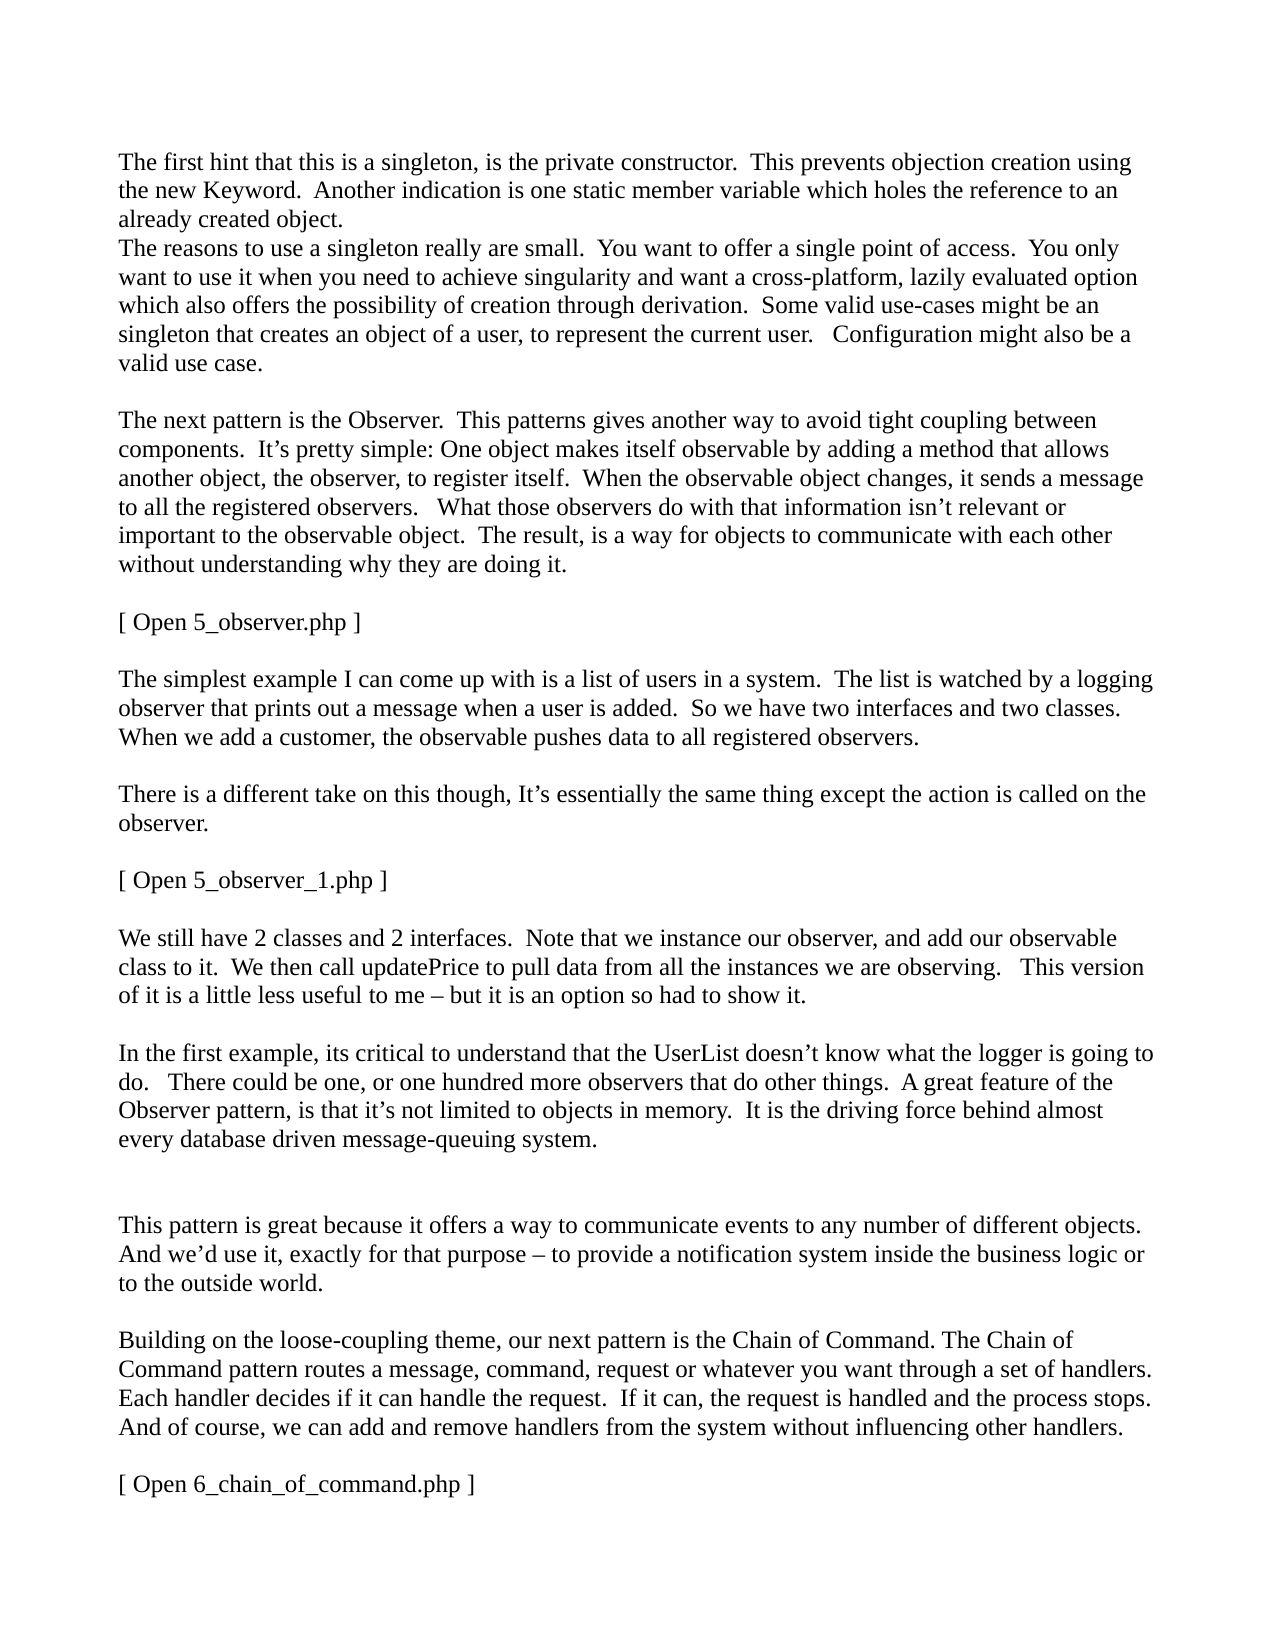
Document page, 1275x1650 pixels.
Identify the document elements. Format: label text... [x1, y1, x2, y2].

text Building on the loose-coupling theme, our next pattern is the Chain of Command. The Chain of Command pattern routes a message, command, request or whatever you want through a set of handlers. Each handler decides if it can handle the request. If it can, the request is handled and the process stops. And of course, we can add and remove handlers from the system without influencing other handlers. [118, 1326, 1157, 1441]
text In the first example, its critical to understand that the UserList doesn’t know what the logger is going to do. There could be one, or one hundred more observers that do other things. A great feature of the Observer pattern, is that it’s not limited to objects in memory. It is the driving force behind almost every database driven message-queuing system. This pattern is great because it offers a way to communicate events to any number of different objects. And we’d use it, exactly for that purpose – to provide a notification system inside the business logic or to the outside world. [118, 1038, 1157, 1297]
text The first hint that this is a singleton, is the private constructor. This prevents objection creation using the new Keyword. Another indication is one static member variable which holes the reference to an already created object. [118, 118, 1157, 233]
text [ Open 6_chain_of_command.php ] [118, 1469, 1157, 1498]
text The next pattern is the Observer. This patterns gives another way to avoid tight coupling between components. It’s pretty simple: One object makes itself observable by adding a method that allows another object, the observer, to register itself. When the observable object changes, it sends a message to all the registered observers. What those observers do with that information isn’t relevant or important to the observable object. The result, is a way for objects to communicate with each other without understanding why they are doing it. [118, 406, 1157, 578]
text The reasons to use a singleton really are small. You want to offer a single point of access. You only want to use it when you need to achieve singularity and want a cross-platform, lazily evaluated option which also offers the possibility of creation through derivation. Some valid use-cases might be an singleton that creates an object of a user, to represent the current user. Configuration might also be a valid use case. [118, 233, 1157, 377]
text The simplest example I can come up with is a list of users in a system. The list is watched by a logging observer that prints out a message when a user is added. So we have two interfaces and two classes. When we add a customer, the observable pushes data to all registered observers. There is a different take on this though, It’s essentially the same thing except the action is called on the observer. [ Open 5_observer_1.php ] We still have 2 classes and 2 interfaces. Note that we instance our observer, and add our observable class to it. We then call updatePrice to pull data from all the instances we are observing. This version of it is a little less useful to me – but it is an option so had to show it. [118, 664, 1157, 1009]
text [ Open 5_observer.php ] [118, 607, 1157, 636]
